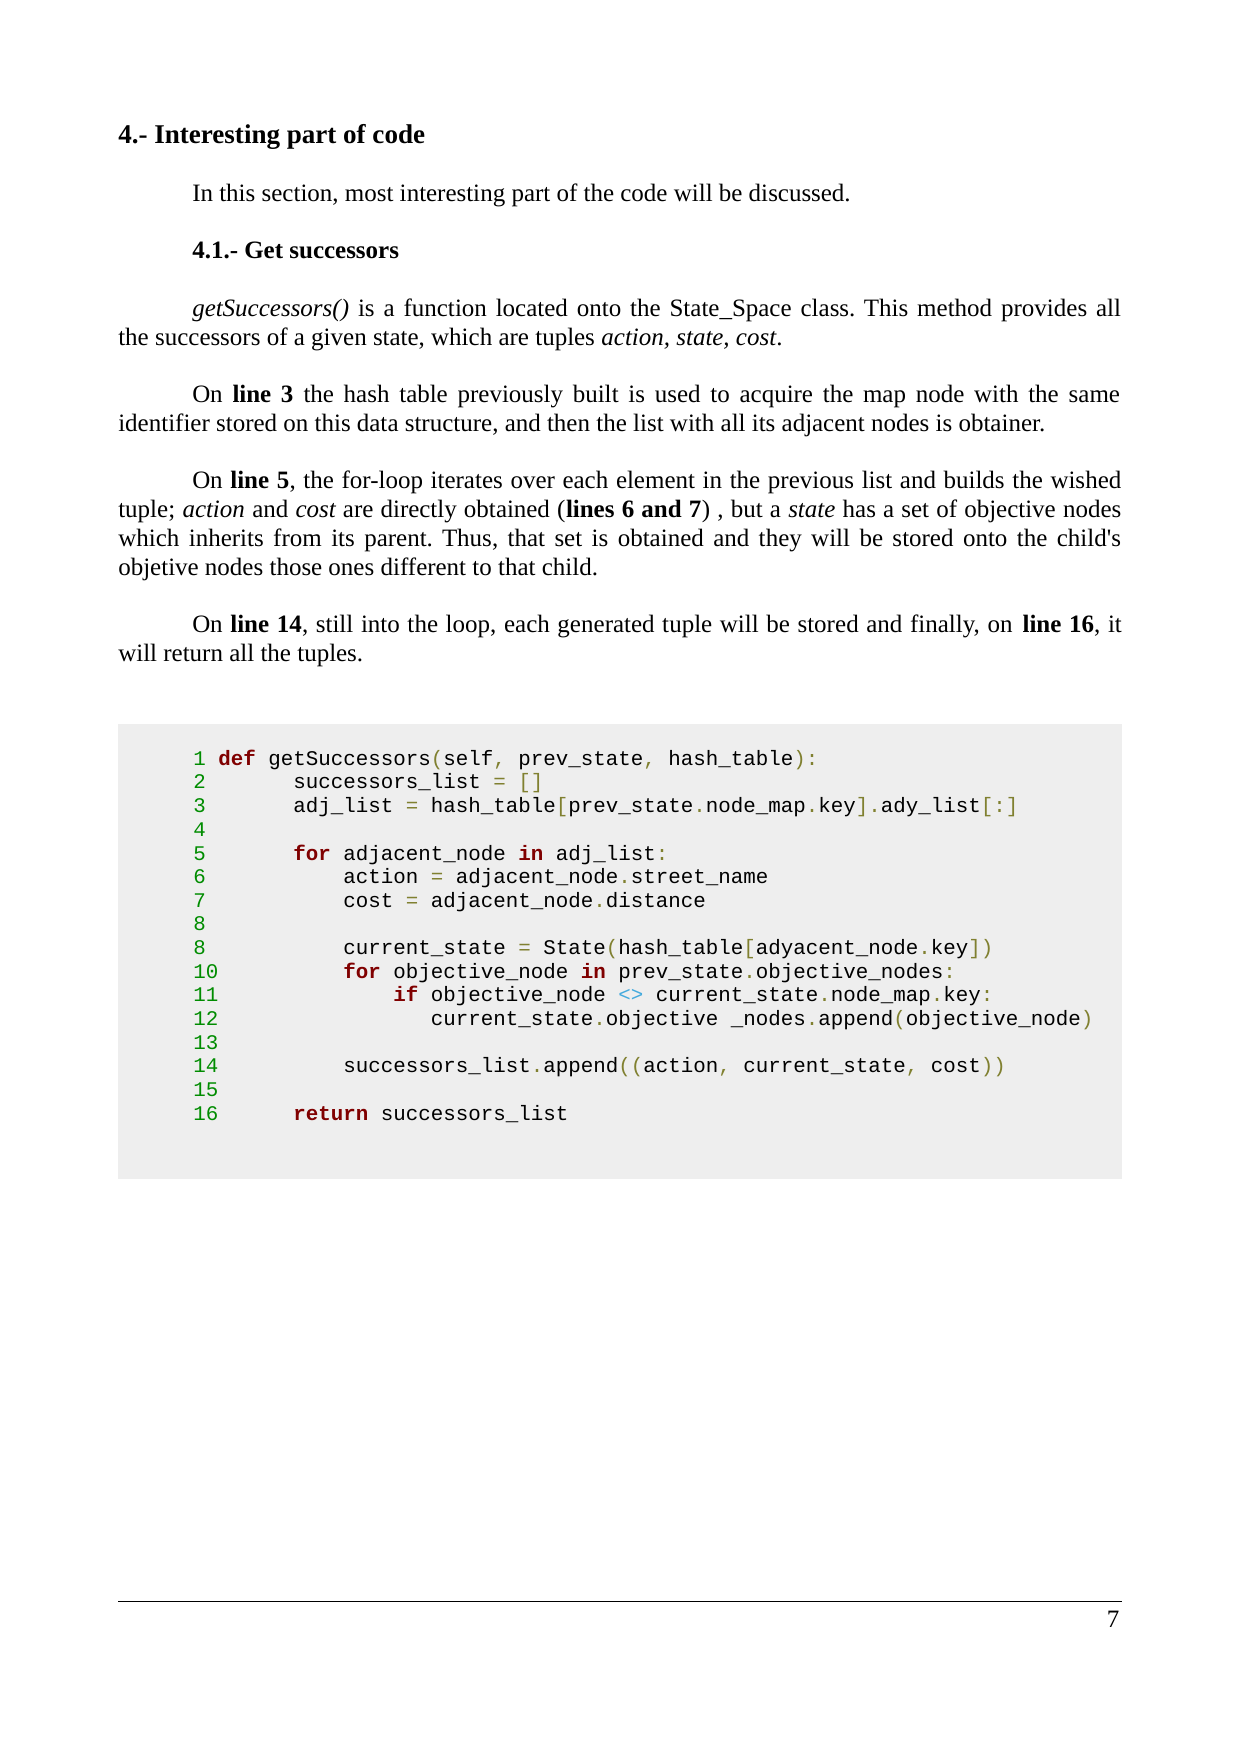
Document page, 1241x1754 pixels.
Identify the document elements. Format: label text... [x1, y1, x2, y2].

text 8 current_state = State(hash_table[adyacent_node.key]) [193, 937, 1122, 961]
text 13 [193, 1032, 1122, 1055]
text 14 successors_list.append((action, current_state, cost)) [193, 1055, 1122, 1079]
text 1 def getSuccessors(self, prev_state, hash_table): [193, 748, 1122, 772]
text 6 action = adjacent_node.street_name [193, 866, 1122, 890]
text 5 for adjacent_node in adj_list: [193, 842, 1122, 866]
text On line 14, still into the loop, each generated tuple will be stored and finally, on line 16, it will return all the tuples. [118, 609, 1122, 667]
text 2 successors_list = [] [193, 772, 1122, 795]
text 12 current_state.objective _nodes.append(objective_node) [193, 1008, 1122, 1032]
text 4.- Interesting part of code [118, 118, 1122, 149]
text 8 [193, 913, 1122, 937]
text In this section, most interesting part of the code will be discussed. [118, 178, 1122, 207]
text On line 5, the for-loop iterates over each element in the previous list and builds the wished tuple; action and cost are directly obtained (lines 6 and 7) , but a state has a set of objective nodes which inherits from its parent. Thus, that set is obtained and they will be stored onto the child's objetive nodes those ones different to that child. [118, 466, 1122, 581]
text 11 if objective_node <> current_state.node_map.key: [193, 984, 1122, 1008]
text 10 for objective_node in prev_state.objective_nodes: [193, 961, 1122, 984]
text 15 [193, 1079, 1122, 1103]
text On line 3 the hash table previously built is used to acquire the map node with the same identifier stored on this data structure, and then the list with all its adjacent nodes is obtainer. [118, 379, 1122, 437]
text 4.1.- Get successors [118, 236, 1122, 264]
text 16 return successors_list [193, 1103, 1122, 1126]
text 7 cost = adjacent_node.distance [193, 890, 1122, 913]
text getSuccessors() is a function located onto the State_Space class. This method provides all the successors of a given state, which are tuples action, state, cost. [118, 293, 1122, 351]
text 3 adj_list = hash_table[prev_state.node_map.key].ady_list[:] [193, 795, 1122, 819]
text 4 [193, 819, 1122, 842]
